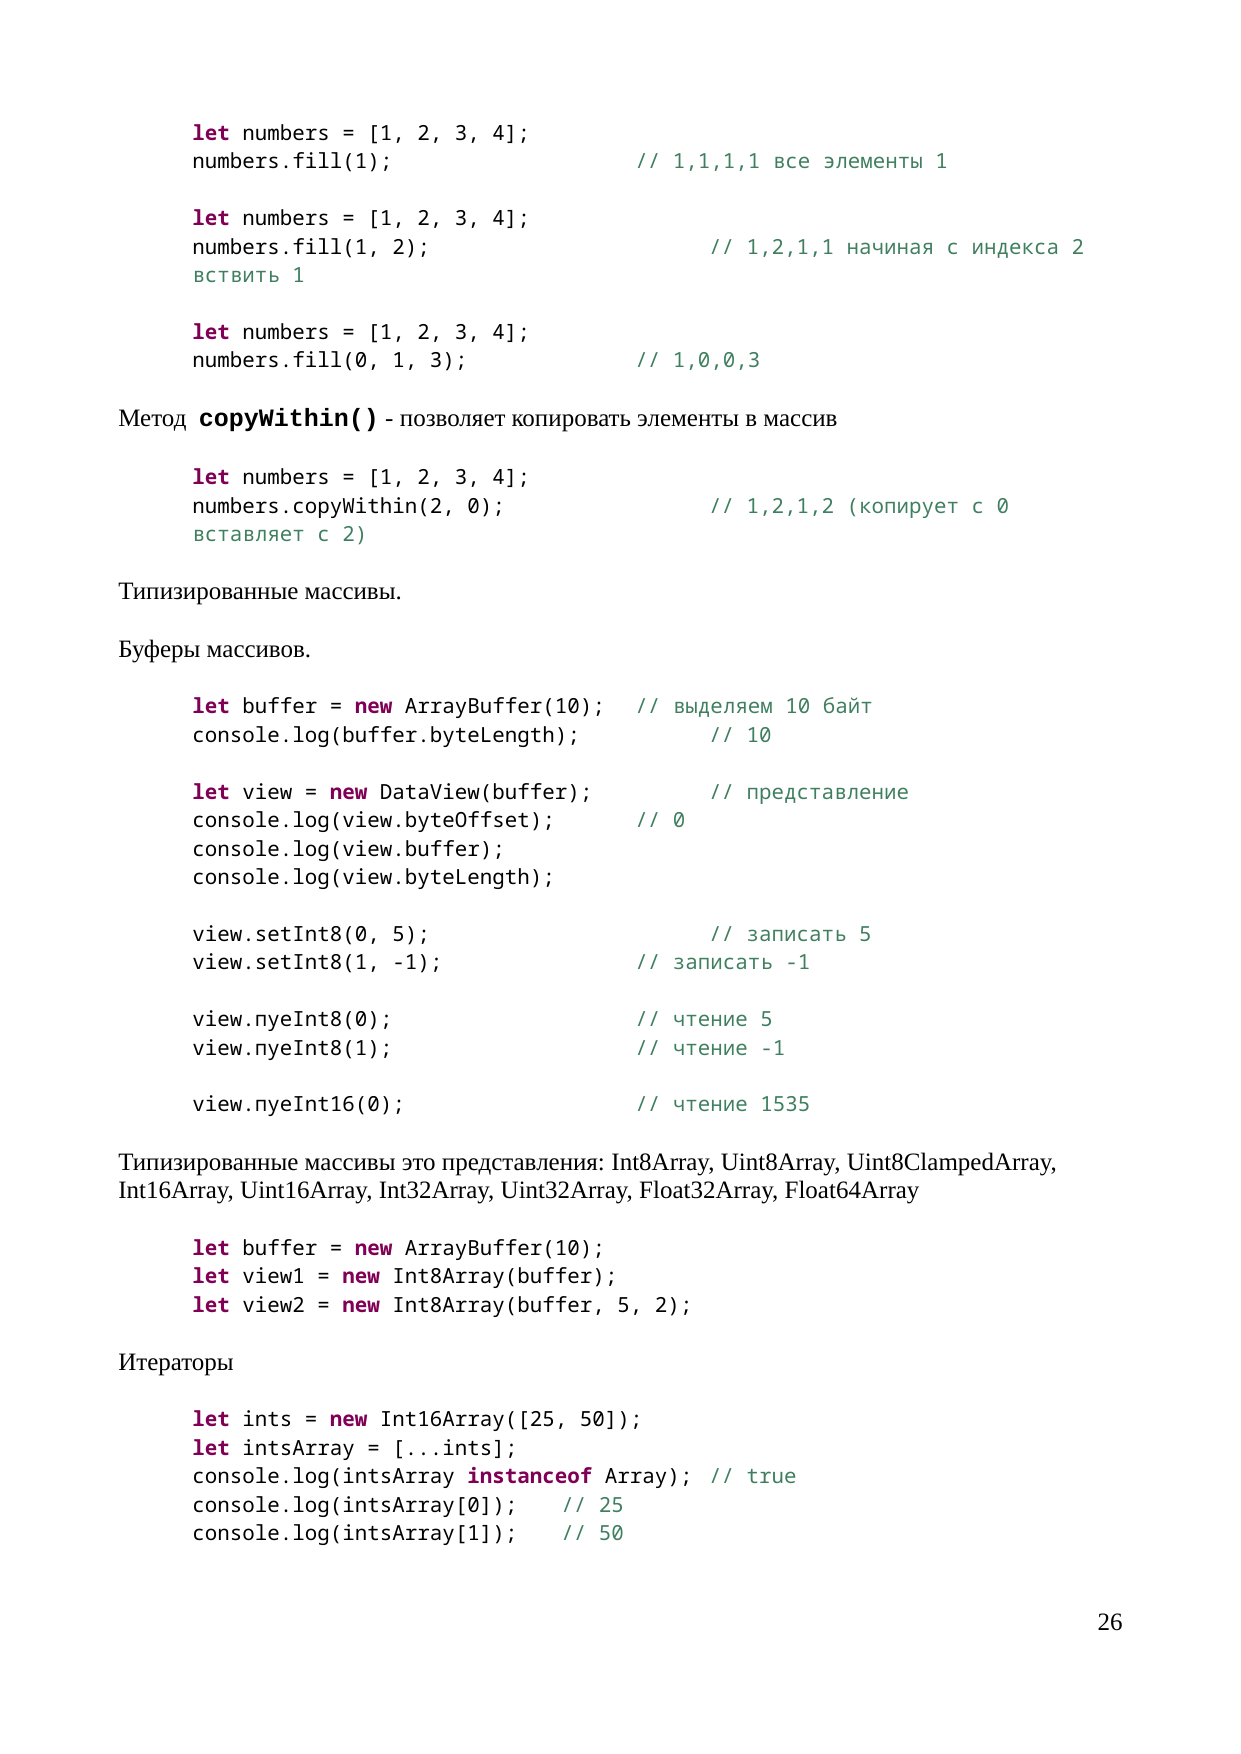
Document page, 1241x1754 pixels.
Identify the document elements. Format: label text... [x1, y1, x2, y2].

text console.log(intsArray instanceof Array); // true [192, 1461, 1122, 1490]
text let ints = new Int16Array([25, 50]); [192, 1404, 1122, 1433]
text view.пуеInt8(0); // чтение 5 [192, 1004, 1122, 1033]
text view.пуеInt8(1); // чтение -1 [192, 1033, 1122, 1061]
text Метод copyWithin() - позволяет копировать элементы в массив [118, 403, 1122, 434]
text Типизированные массивы это представления: Int8Array, Uint8Array, Uint8ClampedArray, Int16Array, Uint16Array, Int32Array, Uint32Array, Float32Array, Float64Array [118, 1147, 1122, 1204]
text console.log(view.buffer); [192, 834, 1122, 862]
text console.log(intsArray[1]); // 50 [192, 1518, 1122, 1547]
text let view = new DataView(buffer); // представление [192, 777, 1122, 805]
text console.log(view.byteOffset); // 0 [192, 805, 1122, 834]
text let numbers = [1, 2, 3, 4]; [192, 118, 1122, 147]
text let view1 = new Int8Array(buffer); [192, 1261, 1122, 1290]
text let numbers = [1, 2, 3, 4]; [192, 317, 1122, 346]
text console.log(intsArray[0]); // 25 [192, 1490, 1122, 1518]
text let numbers = [1, 2, 3, 4]; [192, 203, 1122, 232]
text console.log(buffer.byteLength); // 10 [192, 720, 1122, 748]
text view.setInt8(1, -1); // записать -1 [192, 947, 1122, 976]
text numbers.copyWithin(2, 0); // 1,2,1,2 (копирует с 0 вставляет с 2) [192, 491, 1122, 548]
text let buffer = new ArrayBuffer(10); // выделяем 10 байт [192, 691, 1122, 720]
text numbers.fill(1); // 1,1,1,1 все элементы 1 [192, 147, 1122, 175]
text console.log(view.byteLength); [192, 862, 1122, 891]
text numbers.fill(0, 1, 3); // 1,0,0,3 [192, 346, 1122, 374]
text let intsArray = [...ints]; [192, 1433, 1122, 1461]
text let view2 = new Int8Array(buffer, 5, 2); [192, 1290, 1122, 1318]
text let numbers = [1, 2, 3, 4]; [192, 462, 1122, 491]
text Типизированные массивы. [118, 576, 1122, 605]
text numbers.fill(1, 2); // 1,2,1,1 начиная с индекса 2 вствить 1 [192, 232, 1122, 289]
text let buffer = new ArrayBuffer(10); [192, 1233, 1122, 1261]
text view.пуеInt16(0); // чтение 1535 [192, 1089, 1122, 1118]
text Итераторы [118, 1347, 1122, 1376]
text view.setInt8(0, 5); // записать 5 [192, 919, 1122, 947]
text Буферы массивов. [118, 634, 1122, 663]
